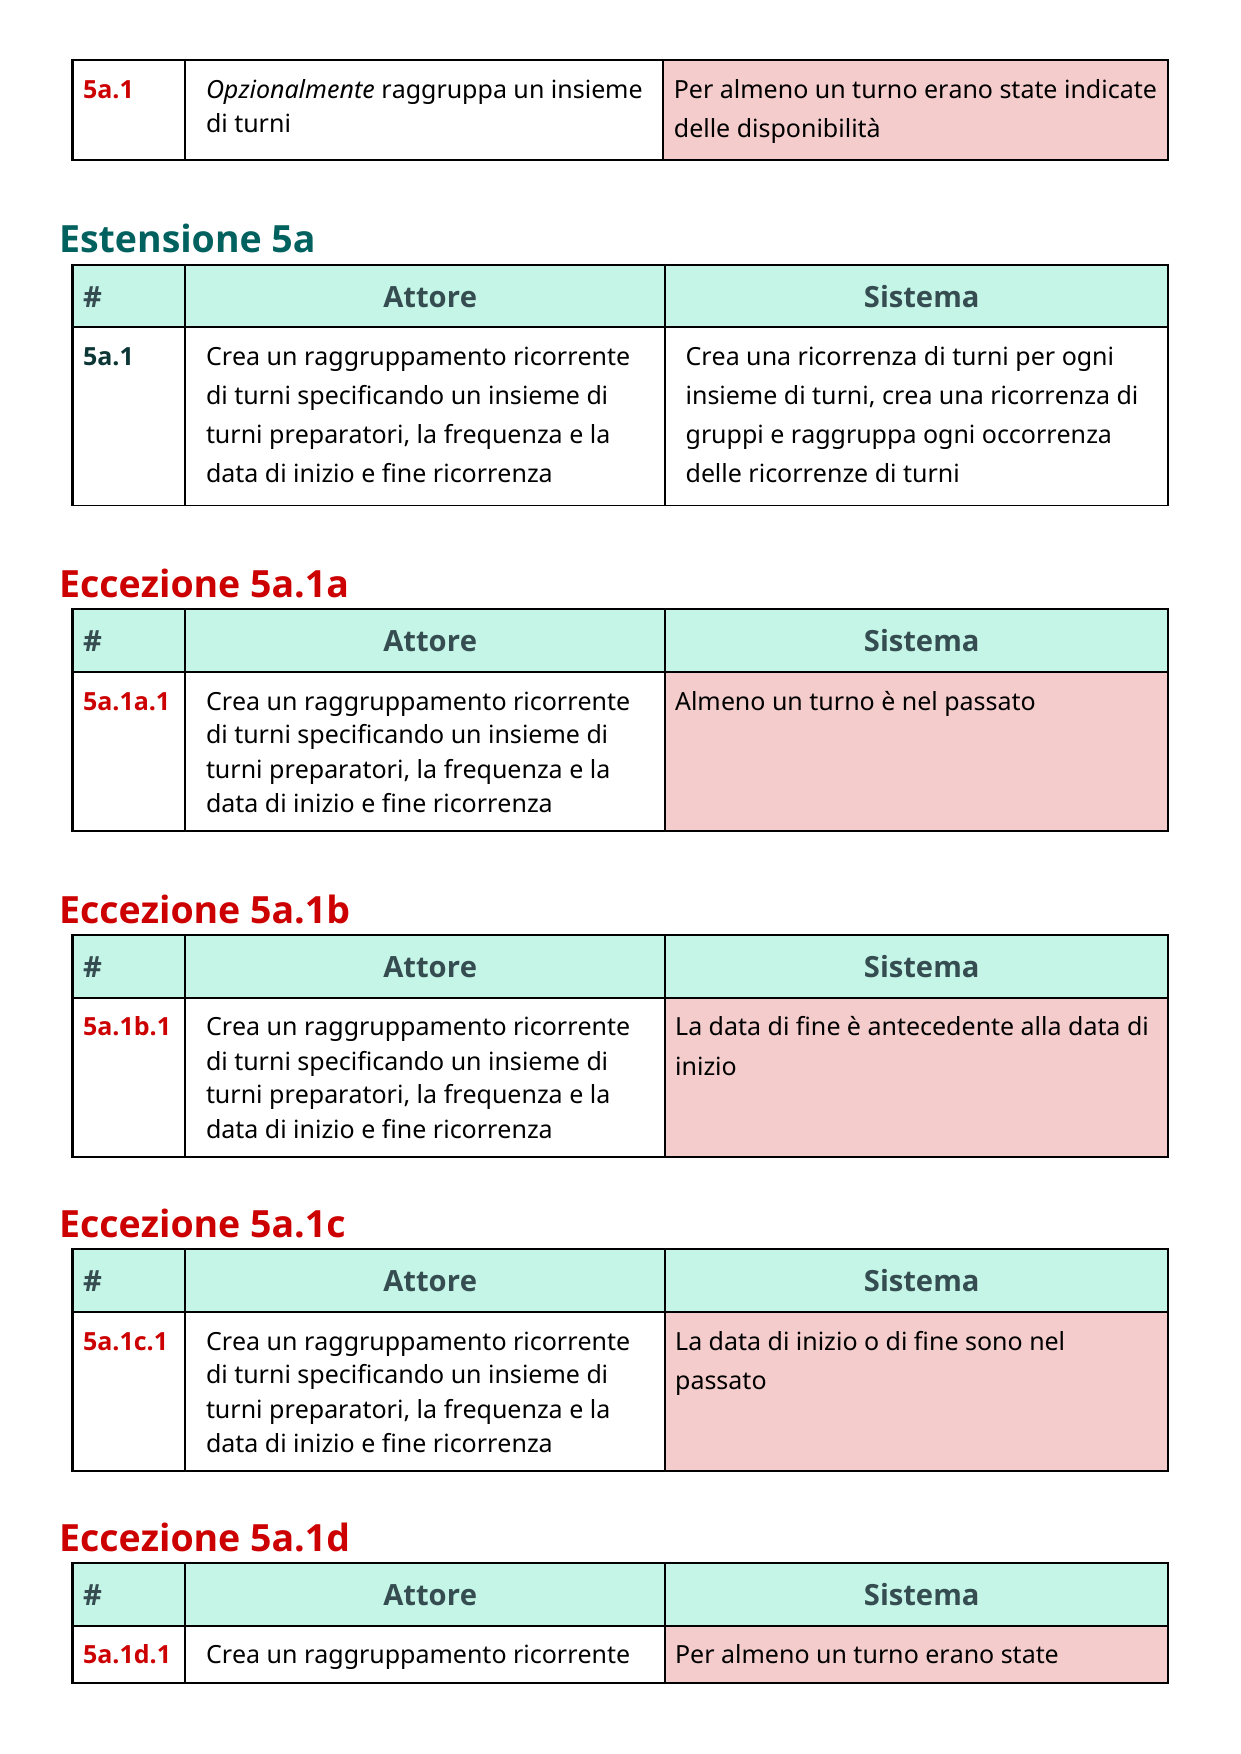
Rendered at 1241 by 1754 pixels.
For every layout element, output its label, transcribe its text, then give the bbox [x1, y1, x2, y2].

table_cell 5a.1b.1 [74, 999, 184, 1156]
table_header # [74, 1564, 184, 1625]
table_header Attore [186, 1564, 664, 1625]
table_header Attore [186, 266, 664, 326]
subtitle Eccezione 5a.1d [59, 1511, 1181, 1562]
table_cell 5a.1a.1 [74, 673, 184, 830]
table_header Sistema [666, 610, 1167, 671]
table_header # [74, 610, 184, 671]
table_cell Per almeno un turno erano state indicate delle disponibilità [664, 61, 1167, 159]
table_cell Crea un raggruppamento ricorrente di turni specificando un insieme di turni preparatori, la frequenza e la data di inizio e fine ricorrenza [186, 999, 664, 1156]
table_cell Crea un raggruppamento ricorrente di turni specificando un insieme di turni preparatori, la frequenza e la data di inizio e fine ricorrenza [186, 328, 664, 505]
subtitle Estensione 5a [59, 212, 1181, 263]
table_cell Crea un raggruppamento ricorrente di turni specificando un insieme di turni preparatori, la frequenza e la data di inizio e fine ricorrenza [186, 673, 664, 830]
table_header Sistema [666, 266, 1167, 326]
table_cell Almeno un turno è nel passato [666, 673, 1167, 830]
table_header Sistema [666, 1564, 1167, 1625]
table_header Attore [186, 936, 664, 997]
table_cell Opzionalmente raggruppa un insieme di turni [186, 61, 662, 159]
subtitle Eccezione 5a.1c [59, 1197, 1181, 1248]
table_header Sistema [666, 936, 1167, 997]
table_header Attore [186, 610, 664, 671]
table_header Attore [186, 1250, 664, 1311]
table_header # [74, 1250, 184, 1311]
subtitle Eccezione 5a.1a [59, 557, 1181, 608]
table_cell 5a.1 [74, 61, 184, 159]
table_header # [74, 936, 184, 997]
table_cell Crea una ricorrenza di turni per ogni insieme di turni, crea una ricorrenza di gruppi e raggruppa ogni occorrenza delle ricorrenze di turni [666, 328, 1167, 505]
table_header Sistema [666, 1250, 1167, 1311]
table_cell La data di inizio o di fine sono nel passato [666, 1313, 1167, 1470]
table_cell Per almeno un turno erano state [666, 1627, 1167, 1682]
table_cell 5a.1c.1 [74, 1313, 184, 1470]
table_cell 5a.1 [74, 328, 184, 505]
table_header # [74, 266, 184, 326]
table_cell La data di fine è antecedente alla data di inizio [666, 999, 1167, 1156]
table_cell Crea un raggruppamento ricorrente [186, 1627, 664, 1682]
table_cell 5a.1d.1 [74, 1627, 184, 1682]
table_cell Crea un raggruppamento ricorrente di turni specificando un insieme di turni preparatori, la frequenza e la data di inizio e fine ricorrenza [186, 1313, 664, 1470]
subtitle Eccezione 5a.1b [59, 883, 1181, 934]
